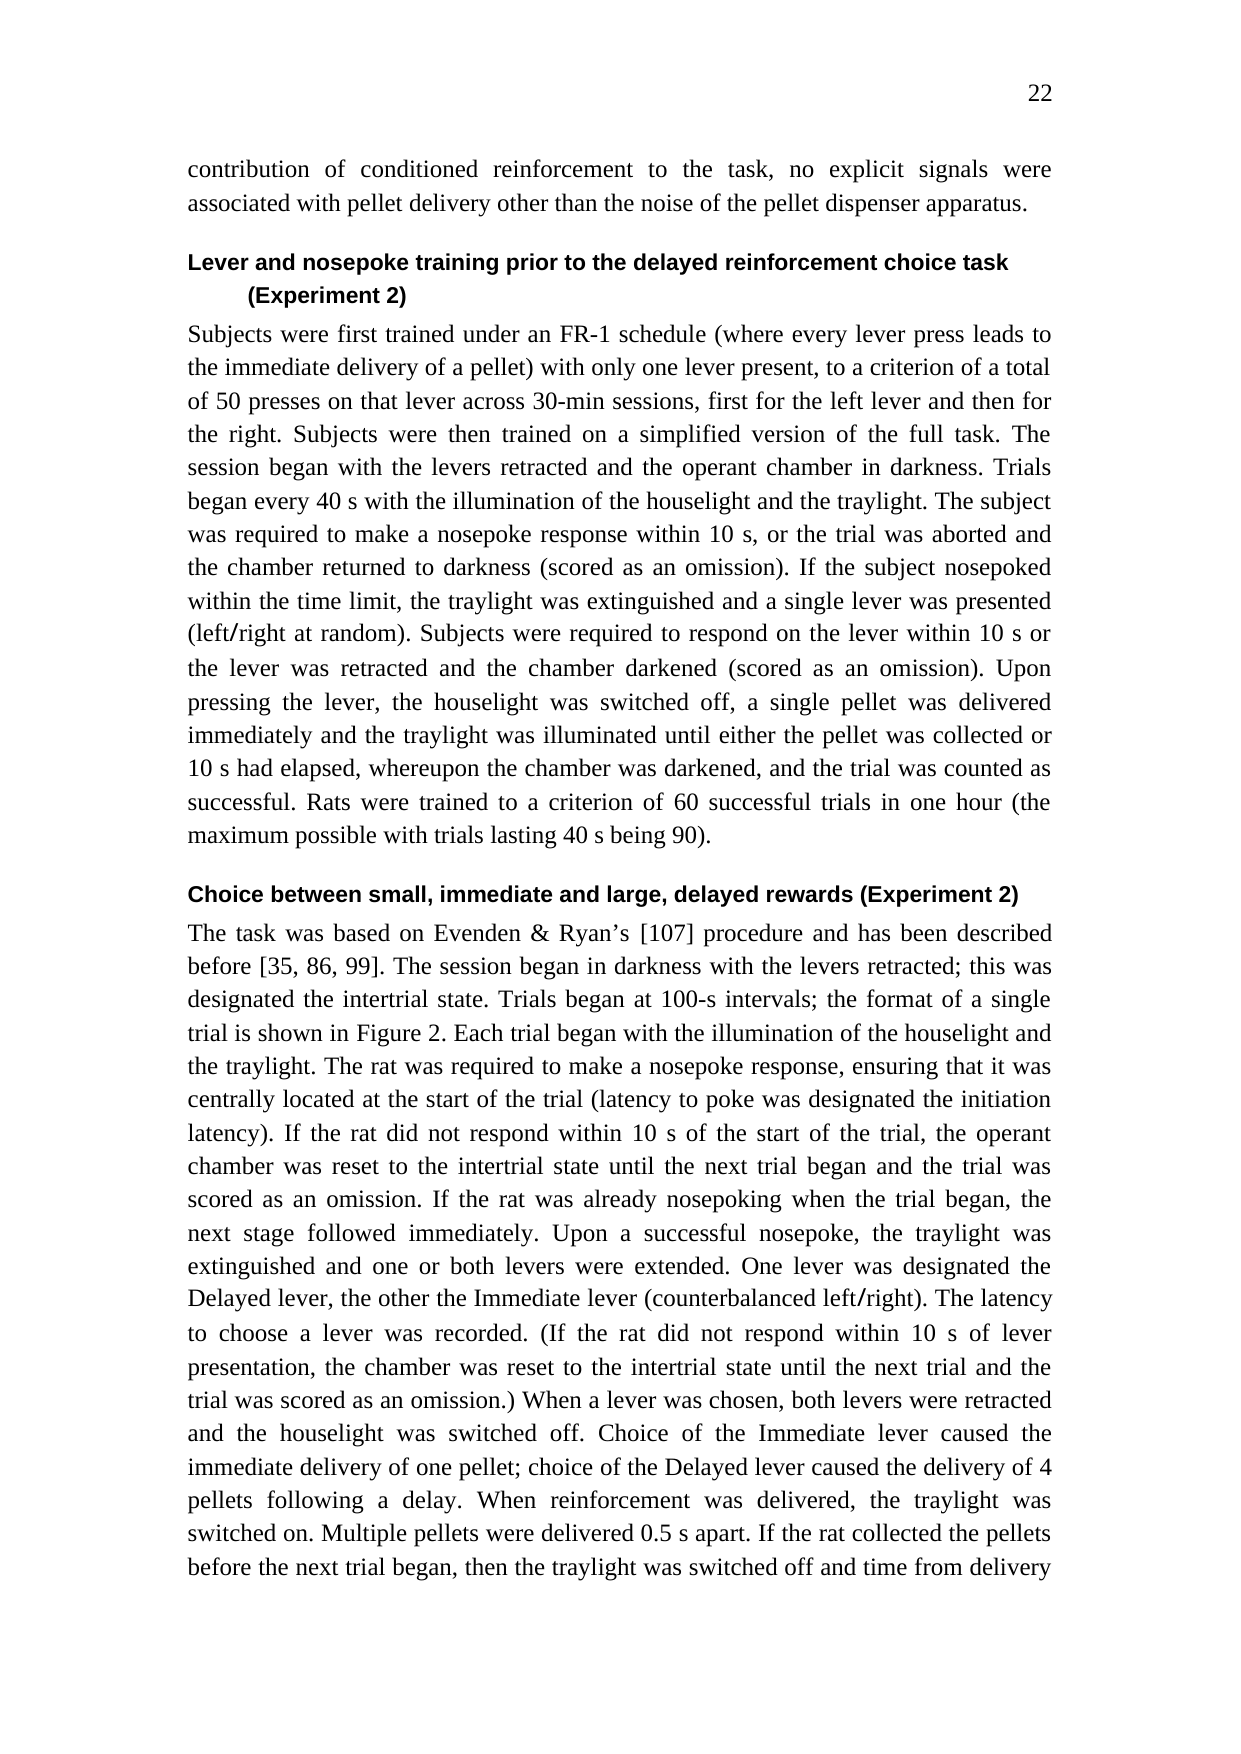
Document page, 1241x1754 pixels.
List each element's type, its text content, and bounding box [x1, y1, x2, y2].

text contribution of conditioned reinforcement to the task, no explicit signals were associated with pellet delivery other than the noise of the pellet dispenser apparatus. [187, 150, 1053, 217]
subtitle Lever and nosepoke training prior to the delayed reinforcement choice task (Experiment 2) [187, 242, 1053, 308]
text The task was based on Evenden & Ryan’s [107] procedure and has been described before [35, 86, 99]. The session began in darkness with the levers retracted; this was designated the intertrial state. Trials began at 100-s intervals; the format of a single trial is shown in Figure 2. Each trial began with the illumination of the houselight and the traylight. The rat was required to make a nosepoke response, ensuring that it was centrally located at the start of the trial (latency to poke was designated the initiation latency). If the rat did not respond within 10 s of the start of the trial, the operant chamber was reset to the intertrial state until the next trial began and the trial was scored as an omission. If the rat was already nosepoking when the trial began, the next stage followed immediately. Upon a successful nosepoke, the traylight was extinguished and one or both levers were extended. One lever was designated the Delayed lever, the other the Immediate lever (counterbalanced left/right). The latency to choose a lever was recorded. (If the rat did not respond within 10 s of lever presentation, the chamber was reset to the intertrial state until the next trial and the trial was scored as an omission.) When a lever was chosen, both levers were retracted and the houselight was switched off. Choice of the Immediate lever caused the immediate delivery of one pellet; choice of the Delayed lever caused the delivery of 4 pellets following a delay. When reinforcement was delivered, the traylight was switched on. Multiple pellets were delivered 0.5 s apart. If the rat collected the pellets before the next trial began, then the traylight was switched off and time from delivery [187, 913, 1053, 1581]
subtitle Choice between small, immediate and large, delayed rewards (Experiment 2) [187, 874, 1053, 907]
text Subjects were first trained under an FR-1 schedule (where every lever press leads to the immediate delivery of a pellet) with only one lever present, to a criterion of a total of 50 presses on that lever across 30-min sessions, first for the left lever and then for the right. Subjects were then trained on a simplified version of the full task. The session began with the levers retracted and the operant chamber in darkness. Trials began every 40 s with the illumination of the houselight and the traylight. The subject was required to make a nosepoke response within 10 s, or the trial was aborted and the chamber returned to darkness (scored as an omission). If the subject nosepoked within the time limit, the traylight was extinguished and a single lever was presented (left/right at random). Subjects were required to respond on the lever within 10 s or the lever was retracted and the chamber darkened (scored as an omission). Upon pressing the lever, the houselight was switched off, a single pellet was delivered immediately and the traylight was illuminated until either the pellet was collected or 10 s had elapsed, whereupon the chamber was darkened, and the trial was counted as successful. Rats were trained to a criterion of 60 successful trials in one hour (the maximum possible with trials lasting 40 s being 90). [187, 314, 1053, 849]
